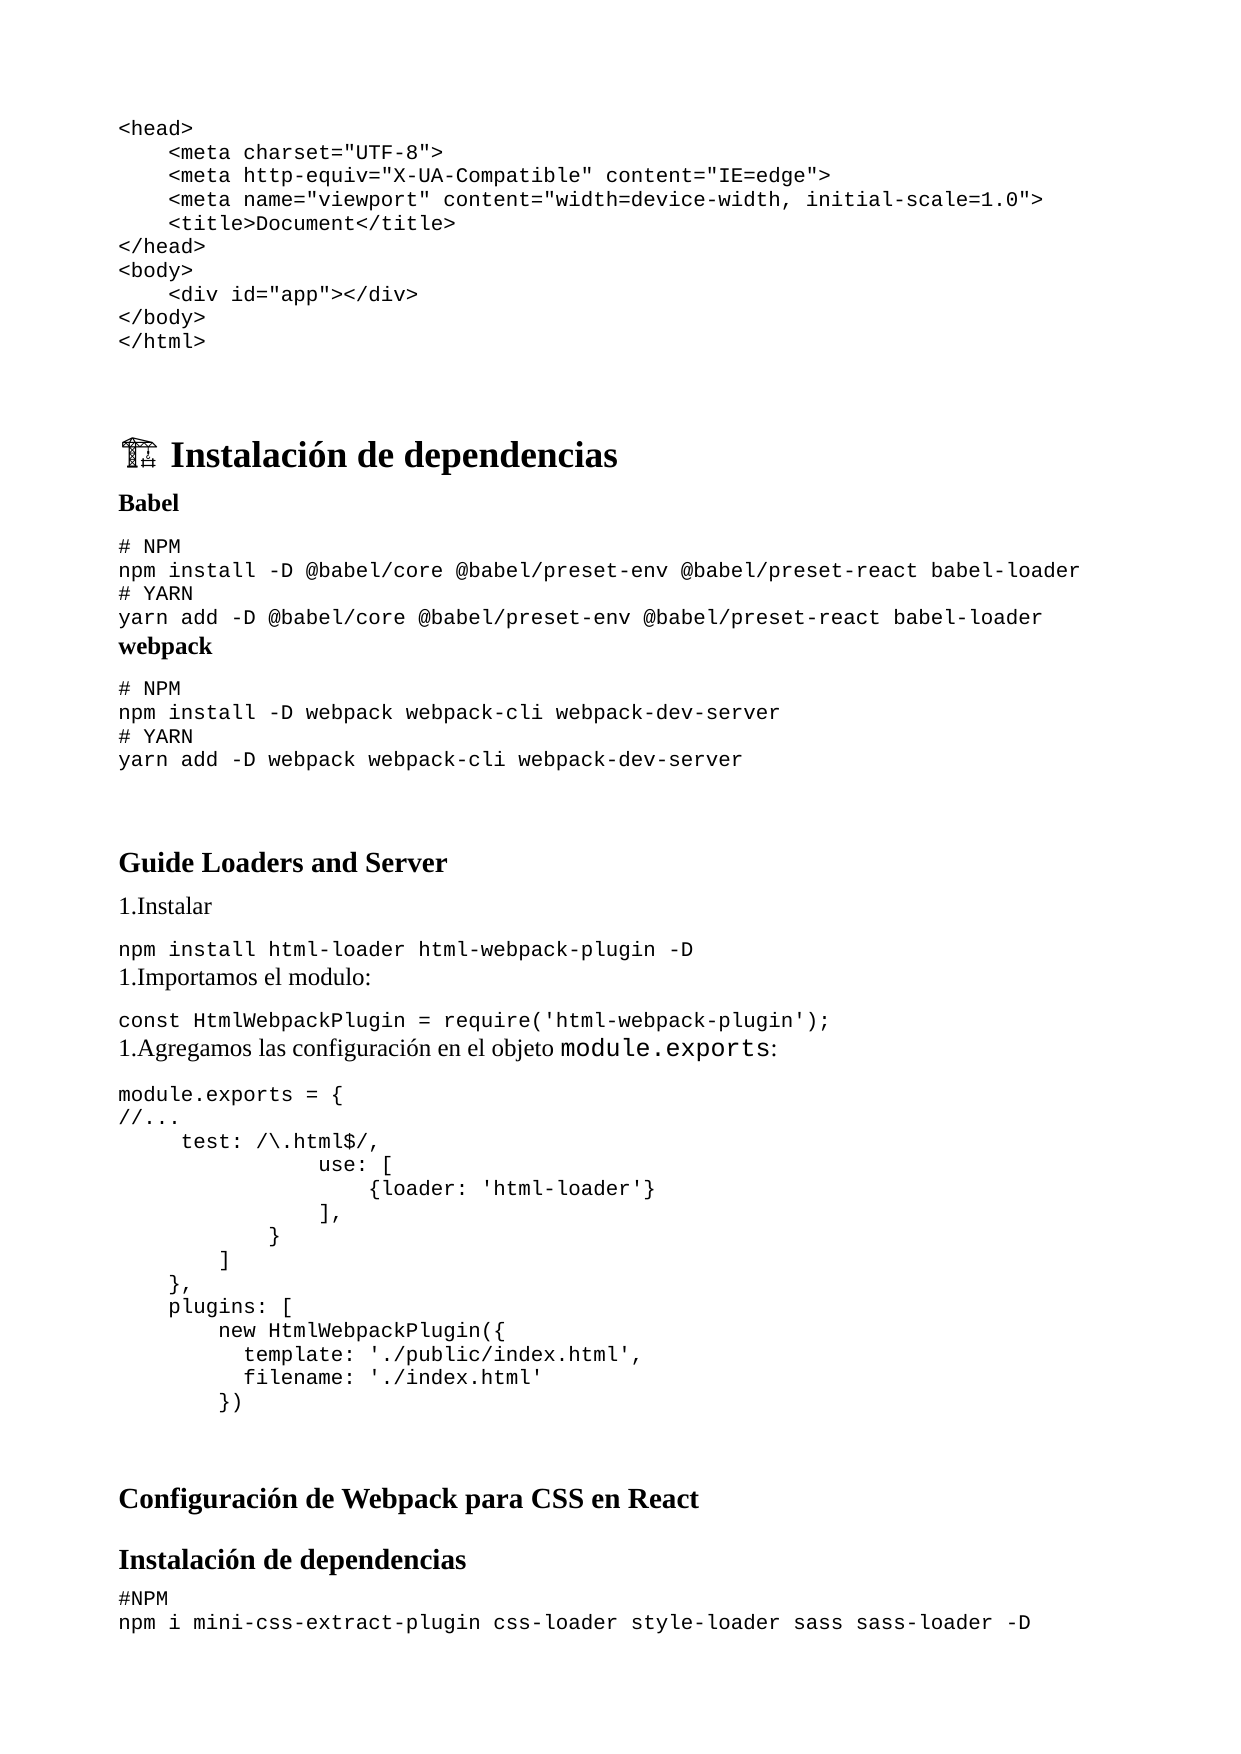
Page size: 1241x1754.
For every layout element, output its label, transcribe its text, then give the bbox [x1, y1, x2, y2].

text module.exports = { [118, 1083, 1122, 1107]
subtitle Configuración de Webpack para CSS en React [118, 1482, 1122, 1515]
text <meta http-equiv="X-UA-Compatible" content="IE=edge"> [118, 165, 1122, 189]
text npm install html-loader html-webpack-plugin -D [118, 939, 1122, 962]
text <meta charset="UTF-8"> [118, 142, 1122, 165]
text webpack [118, 631, 1122, 659]
text yarn add -D @babel/core @babel/preset-env @babel/preset-react babel-loader [118, 607, 1122, 631]
text npm i mini-css-extract-plugin css-loader style-loader sass sass-loader -D [118, 1612, 1122, 1636]
text #NPM [118, 1588, 1122, 1612]
text <body> [118, 260, 1122, 284]
text # YARN [118, 726, 1122, 749]
list Importamos el modulo: [118, 962, 1122, 991]
text <div id="app"></div> [118, 284, 1122, 307]
text template: './public/index.html', [118, 1344, 1122, 1367]
text use: [ [118, 1154, 1122, 1178]
text new HtmlWebpackPlugin({ [118, 1320, 1122, 1344]
text <title>Document</title> [118, 213, 1122, 236]
text </head> [118, 236, 1122, 260]
text test: /\.html$/, [118, 1131, 1122, 1154]
subtitle Instalación de dependencias [118, 1542, 1122, 1576]
subtitle Guide Loaders and Server [118, 845, 1122, 878]
text }, [118, 1273, 1122, 1296]
text <head> [118, 118, 1122, 142]
text plugins: [ [118, 1296, 1122, 1320]
text # YARN [118, 583, 1122, 607]
text Babel [118, 488, 1122, 517]
text </html> [118, 331, 1122, 354]
text }) [118, 1391, 1122, 1414]
text # NPM [118, 536, 1122, 560]
text const HtmlWebpackPlugin = require('html-webpack-plugin'); [118, 1010, 1122, 1033]
text filename: './index.html' [118, 1367, 1122, 1391]
text ] [118, 1249, 1122, 1273]
text <meta name="viewport" content="width=device-width, initial-scale=1.0"> [118, 189, 1122, 213]
text ], [118, 1202, 1122, 1225]
subtitle 🏗 Instalación de dependencias [118, 433, 1122, 476]
text # NPM [118, 678, 1122, 702]
text npm install -D @babel/core @babel/preset-env @babel/preset-react babel-loader [118, 560, 1122, 583]
text {loader: 'html-loader'} [118, 1178, 1122, 1202]
list Instalar [118, 891, 1122, 920]
text //... [118, 1107, 1122, 1131]
text </body> [118, 307, 1122, 331]
text yarn add -D webpack webpack-cli webpack-dev-server [118, 749, 1122, 773]
list Agregamos las configuración en el objeto module.exports: [118, 1033, 1122, 1064]
text npm install -D webpack webpack-cli webpack-dev-server [118, 702, 1122, 726]
text } [118, 1225, 1122, 1249]
